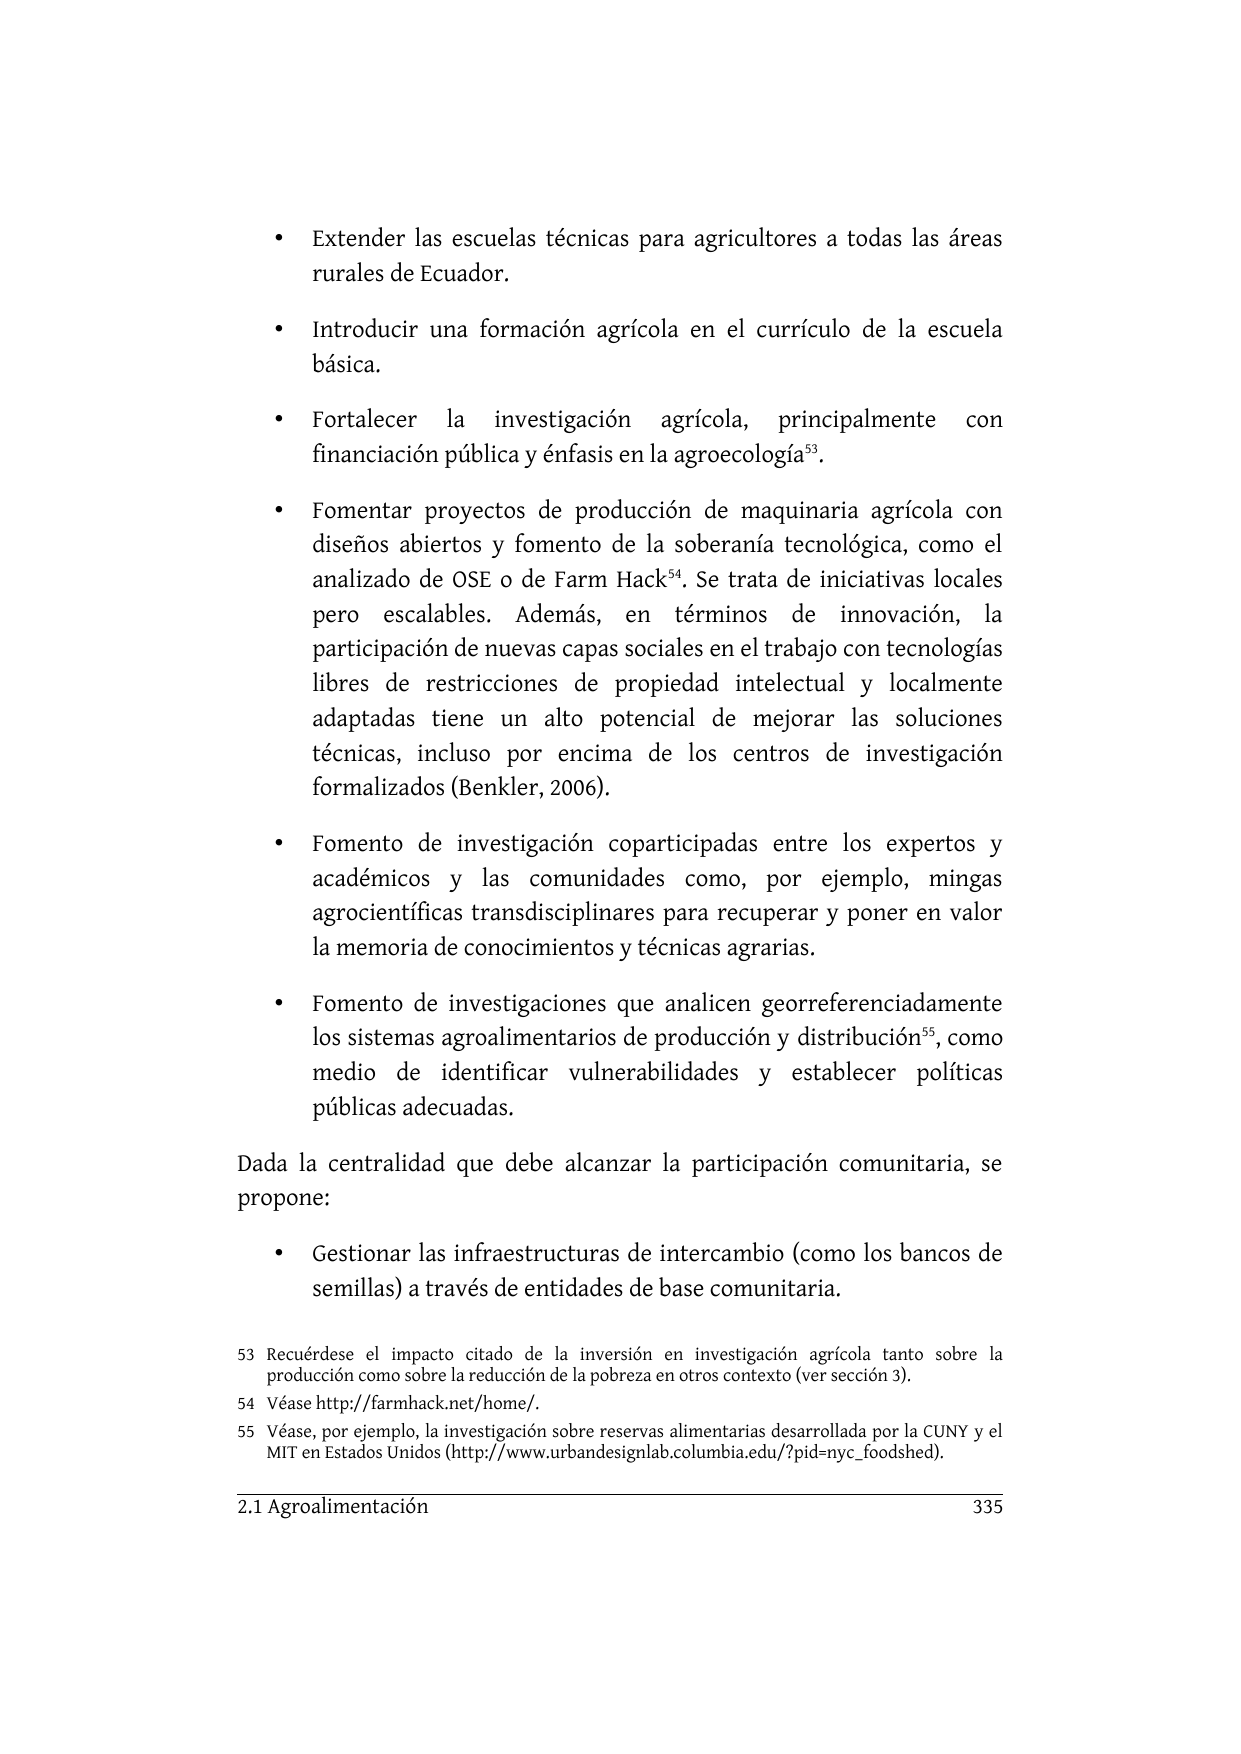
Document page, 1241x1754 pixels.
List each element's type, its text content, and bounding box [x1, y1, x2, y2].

list Recuérdese el impacto citado de la inversión en investigación agrícola tanto sobre la producción como sobre la reducción de la pobreza en otros contexto (ver sección 3). [237, 1343, 1003, 1387]
list Véase, por ejemplo, la investigación sobre reservas alimentarias desarrollada por la CUNY y el MIT en Estados Unidos (http://www.urbandesignlab.columbia.edu/?pid=nyc_foodshed). [237, 1421, 1003, 1464]
list Fomento de investigaciones que analicen georreferenciadamente los sistemas agroalimentarios de producción y distribución, como medio de identificar vulnerabilidades y establecer políticas públicas adecuadas. [274, 989, 1003, 1122]
list Introducir una formación agrícola en el currículo de la escuela básica. [274, 315, 1003, 379]
list Extender las escuelas técnicas para agricultores a todas las áreas rurales de Ecuador. [274, 225, 1003, 289]
list Gestionar las infraestructuras de intercambio (como los bancos de semillas) a través de entidades de base comunitaria. [274, 1239, 1003, 1303]
list Fomentar proyectos de producción de maquinaria agrícola con diseños abiertos y fomento de la soberanía tecnológica, como el analizado de OSE o de Farm Hack. Se trata de iniciativas locales pero escalables. Además, en términos de innovación, la participación de nuevas capas sociales en el trabajo con tecnologías libres de restricciones de propiedad intelectual y localmente adaptadas tiene un alto potencial de mejorar las soluciones técnicas, incluso por encima de los centros de investigación formalizados (Benkler, 2006). [274, 496, 1003, 803]
list Fomento de investigación coparticipadas entre los expertos y académicos y las comunidades como, por ejemplo, mingas agrocientíficas transdisciplinares para recuperar y poner en valor la memoria de conocimientos y técnicas agrarias. [274, 829, 1003, 962]
list Véase http://farmhack.net/home/. [237, 1393, 1003, 1414]
text Dada la centralidad que debe alcanzar la participación comunitaria, se propone: [237, 1149, 1003, 1213]
list Fortalecer la investigación agrícola, principalmente con financiación pública y énfasis en la agroecología. [274, 406, 1003, 469]
